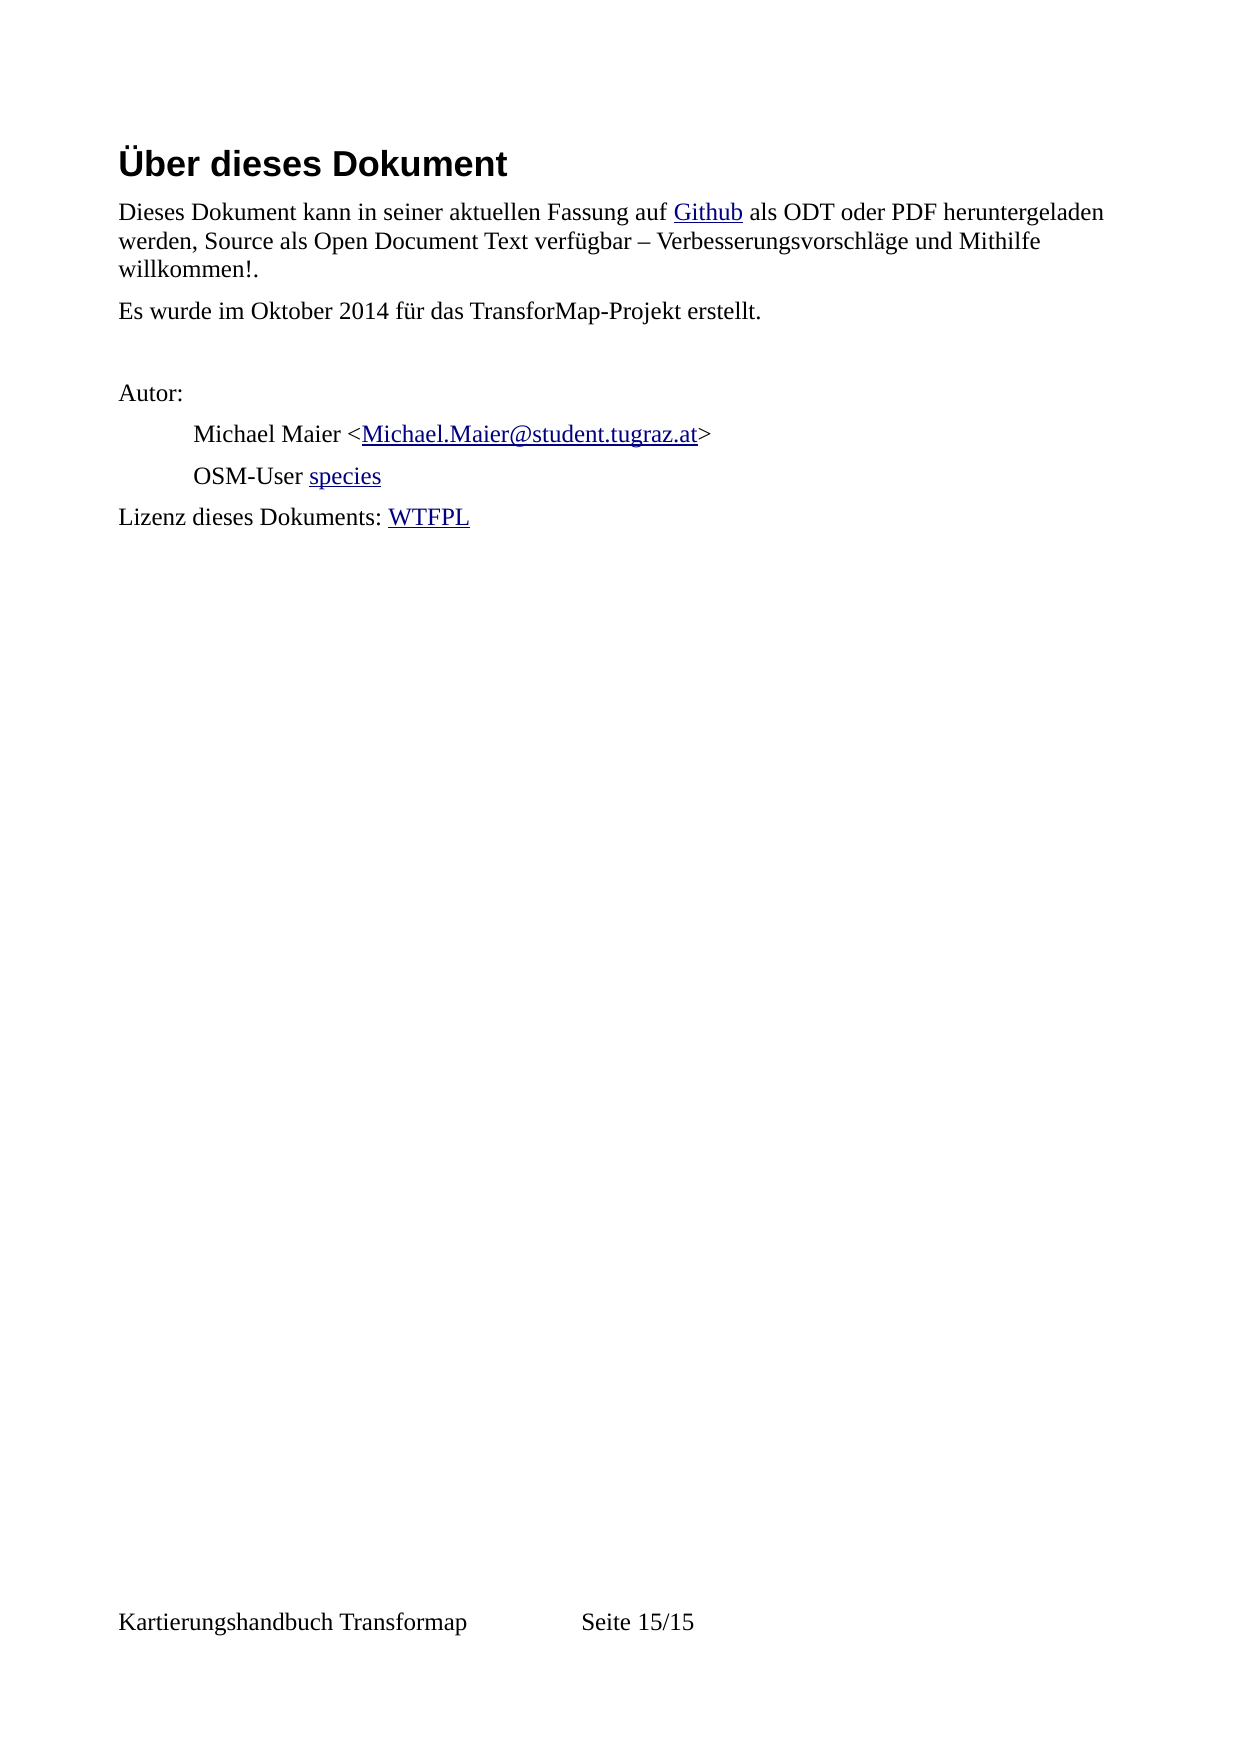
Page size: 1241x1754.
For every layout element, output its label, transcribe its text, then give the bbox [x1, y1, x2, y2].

text Lizenz dieses Dokuments: WTFPL [118, 502, 1122, 531]
text Dieses Dokument kann in seiner aktuellen Fassung auf Github als ODT oder PDF heruntergeladen werden, Source als Open Document Text verfügbar – Verbesserungsvorschläge und Mithilfe willkommen!. [118, 197, 1122, 283]
text Es wurde im Oktober 2014 für das TransforMap-Projekt erstellt. [118, 296, 1122, 324]
text Autor: [118, 378, 1122, 407]
text Michael Maier <Michael.Maier@student.tugraz.at> [118, 419, 1122, 448]
subtitle Über dieses Dokument [118, 143, 1122, 184]
text OSM-User species [118, 461, 1122, 489]
